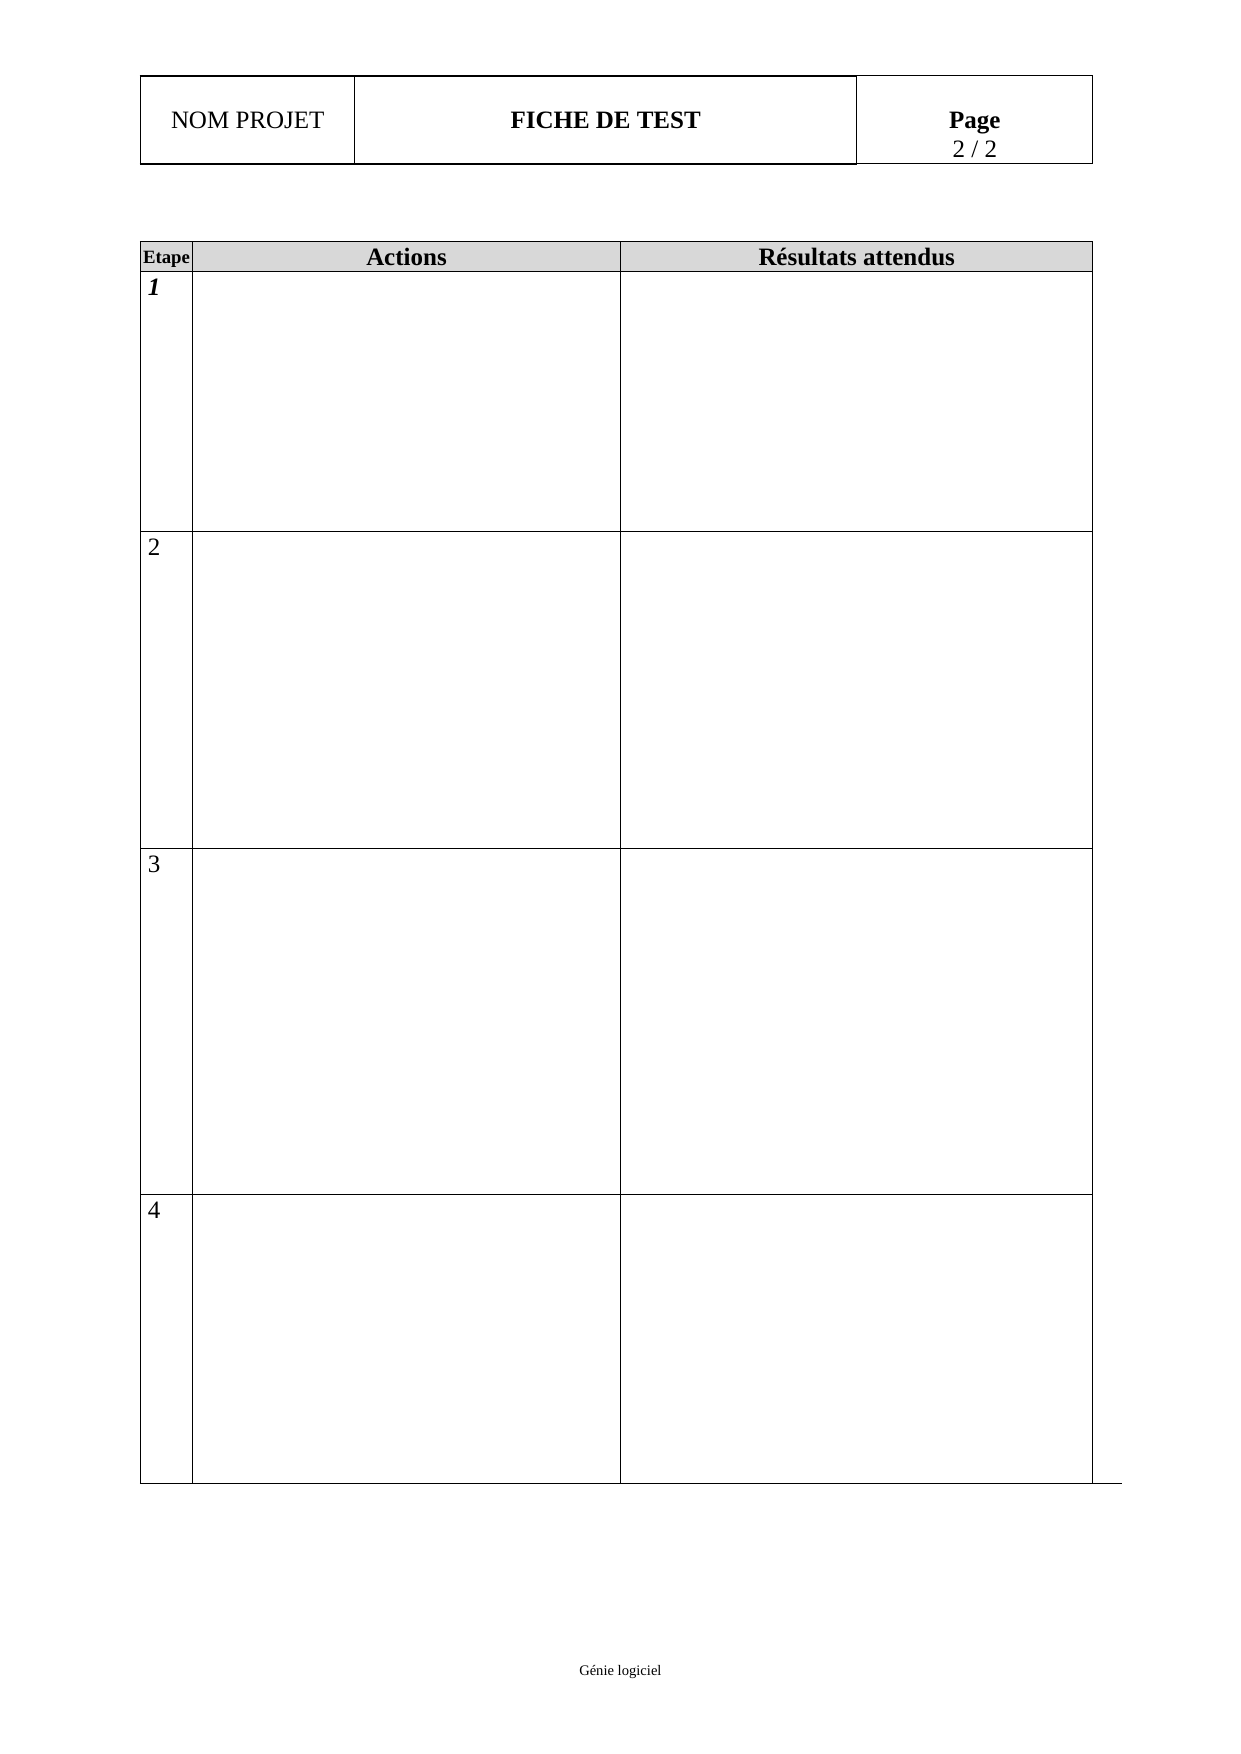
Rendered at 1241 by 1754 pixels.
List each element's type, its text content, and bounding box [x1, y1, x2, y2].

table_header [1093, 241, 1122, 271]
table_header Résultats attendus [621, 242, 1092, 271]
table_header Etape [141, 242, 192, 271]
table_cell [1093, 1194, 1122, 1482]
table_cell [1093, 271, 1122, 531]
table_header Actions [193, 242, 620, 271]
table_cell [621, 1195, 1092, 1482]
table_cell [141, 849, 192, 1194]
table_cell [1093, 531, 1122, 848]
table_cell [621, 272, 1092, 531]
table_cell [193, 1195, 620, 1482]
table_cell [141, 1195, 192, 1482]
table_cell [141, 532, 192, 848]
table_cell [621, 849, 1092, 1194]
table_cell [193, 849, 620, 1194]
table_cell [621, 532, 1092, 848]
table_cell [1093, 848, 1122, 1194]
table_cell [141, 272, 192, 531]
table_cell [193, 272, 620, 531]
table_cell [193, 532, 620, 848]
